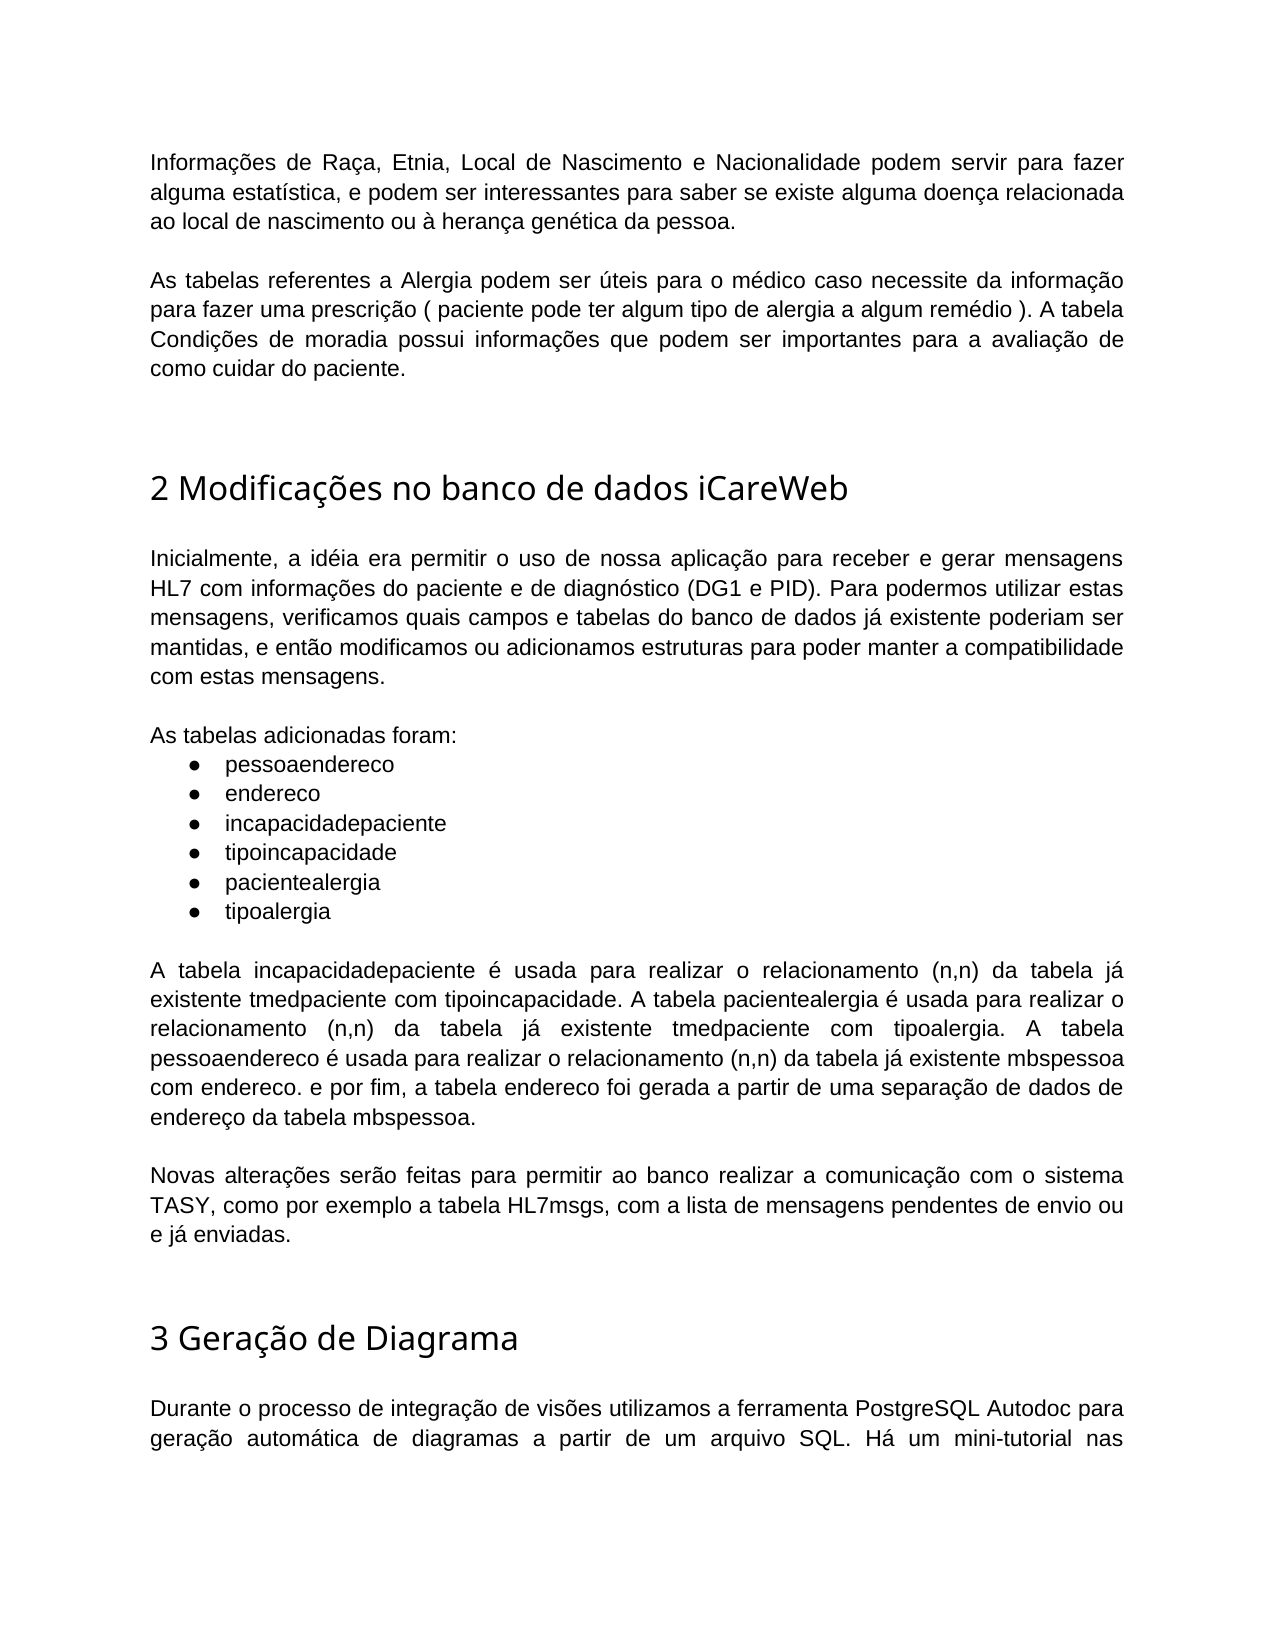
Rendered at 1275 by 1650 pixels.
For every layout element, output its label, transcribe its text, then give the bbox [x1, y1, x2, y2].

text As tabelas adicionadas foram: [150, 722, 1125, 748]
list incapacidadepaciente [187, 811, 1125, 836]
text As tabelas referentes a Alergia podem ser úteis para o médico caso necessite da informação para fazer uma prescrição ( paciente pode ter algum tipo de alergia a algum remédio ). A tabela Condições de moradia possui informações que podem ser importantes para a avaliação de como cuidar do paciente. [150, 267, 1125, 381]
text Informações de Raça, Etnia, Local de Nascimento e Nacionalidade podem servir para fazer alguma estatística, e podem ser interessantes para saber se existe alguma doença relacionada ao local de nascimento ou à herança genética da pessoa. [150, 150, 1125, 234]
text Novas alterações serão feitas para permitir ao banco realizar a comunicação com o sistema TASY, como por exemplo a tabela HL7msgs, com a lista de mensagens pendentes de envio ou e já enviadas. [150, 1163, 1125, 1247]
subtitle 2 Modificações no banco de dados iCareWeb [150, 464, 1125, 510]
text Durante o processo de integração de visões utilizamos a ferramenta PostgreSQL Autodoc para geração automática de diagramas a partir de um arquivo SQL. Há um mini-tutorial nas [150, 1396, 1125, 1451]
subtitle 3 Geração de Diagrama [150, 1314, 1125, 1360]
list pacientealergia [187, 869, 1125, 895]
list pessoaendereco [187, 752, 1125, 777]
list tipoalergia [187, 899, 1125, 924]
list endereco [187, 781, 1125, 807]
text A tabela incapacidadepaciente é usada para realizar o relacionamento (n,n) da tabela já existente tmedpaciente com tipoincapacidade. A tabela pacientealergia é usada para realizar o relacionamento (n,n) da tabela já existente tmedpaciente com tipoalergia. A tabela pessoaendereco é usada para realizar o relacionamento (n,n) da tabela já existente mbspessoa com endereco. e por fim, a tabela endereco foi gerada a partir de uma separação de dados de endereço da tabela mbspessoa. [150, 957, 1125, 1130]
text Inicialmente, a idéia era permitir o uso de nossa aplicação para receber e gerar mensagens HL7 com informações do paciente e de diagnóstico (DG1 e PID). Para podermos utilizar estas mensagens, verificamos quais campos e tabelas do banco de dados já existente poderiam ser mantidas, e então modificamos ou adicionamos estruturas para poder manter a compatibilidade com estas mensagens. [150, 546, 1125, 689]
list tipoincapacidade [187, 840, 1125, 866]
